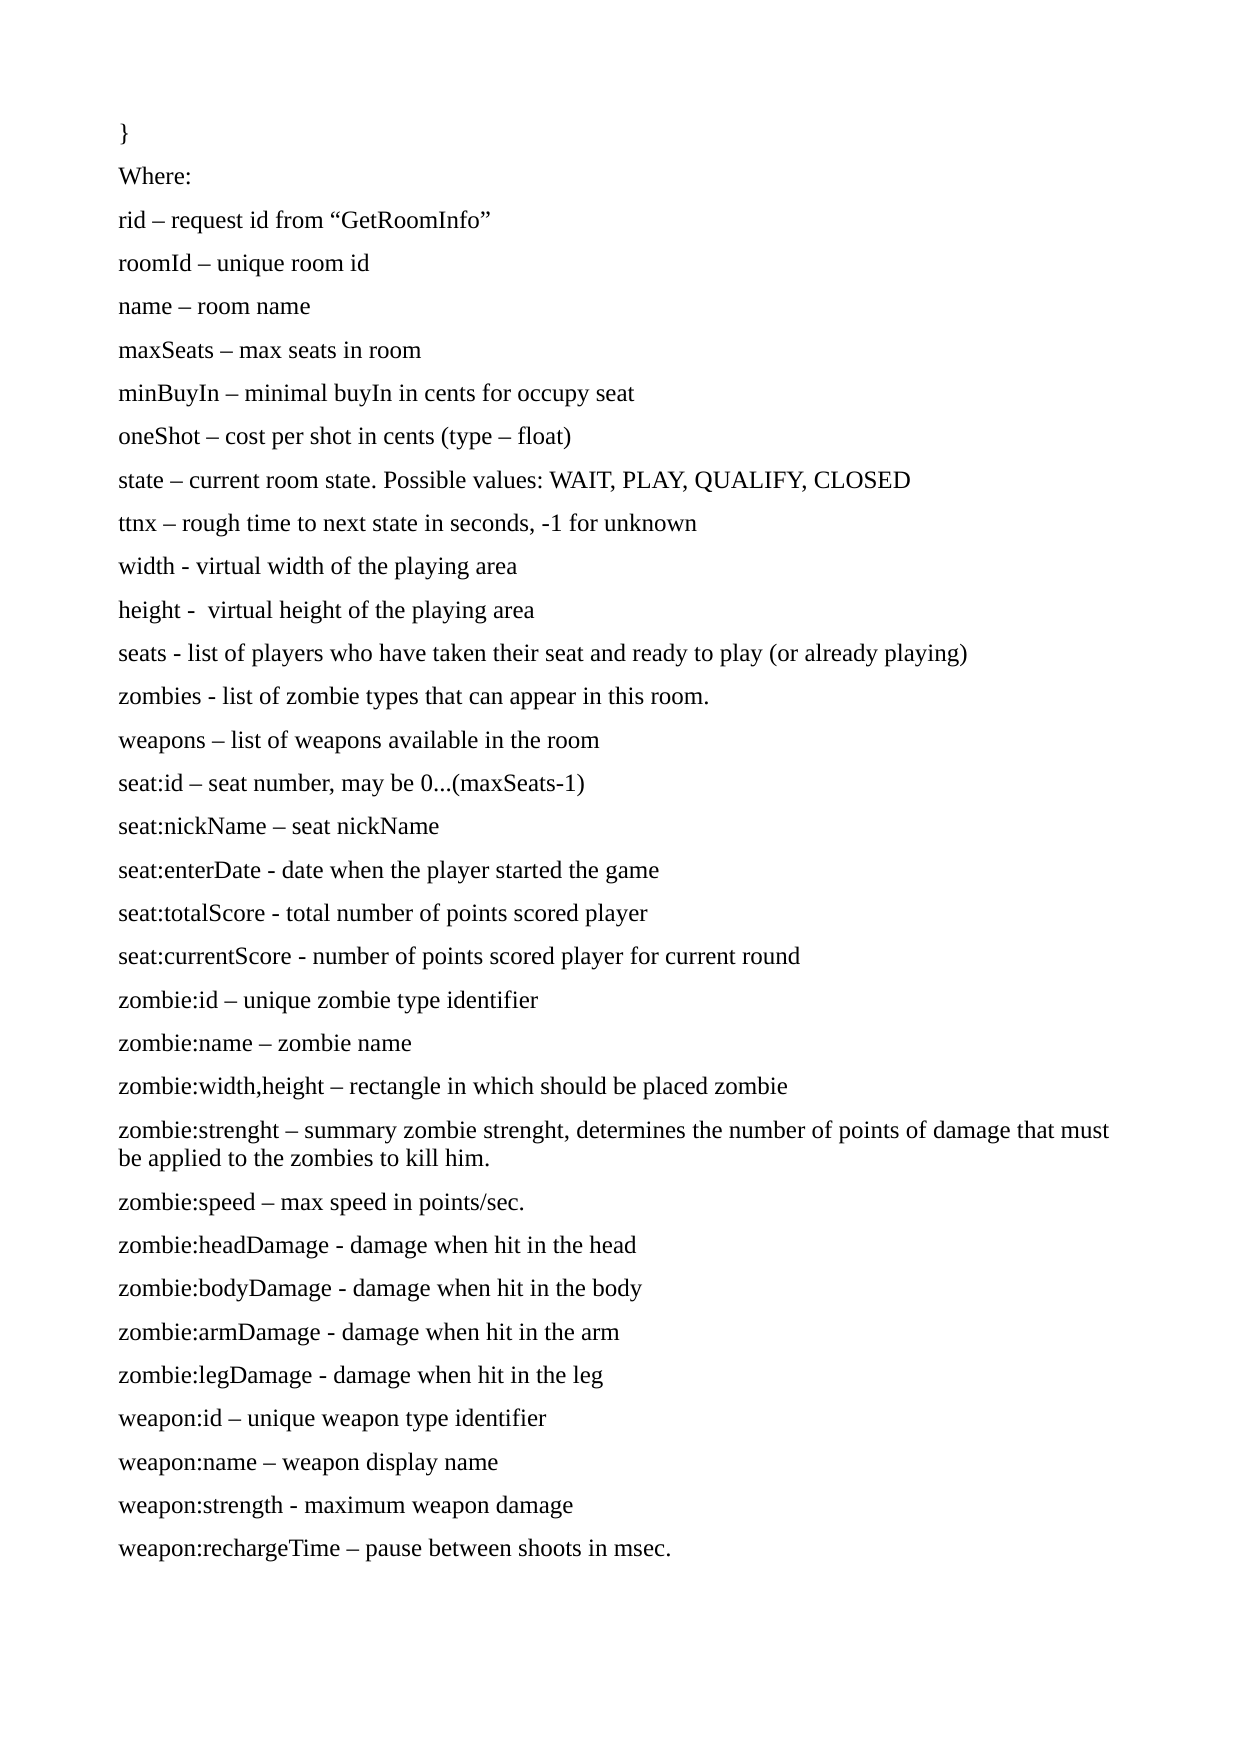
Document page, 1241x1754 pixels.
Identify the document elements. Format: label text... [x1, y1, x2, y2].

text name – room name [118, 291, 1122, 320]
text height - virtual height of the playing area [118, 595, 1122, 623]
text ttnx – rough time to next state in seconds, -1 for unknown [118, 508, 1122, 537]
text seat:id – seat number, may be 0...(maxSeats-1) [118, 768, 1122, 797]
text zombie:bodyDamage - damage when hit in the body [118, 1273, 1122, 1302]
text weapon:strength - maximum weapon damage [118, 1490, 1122, 1519]
text maxSeats – max seats in room [118, 335, 1122, 363]
text state – current room state. Possible values: WAIT, PLAY, QUALIFY, CLOSED [118, 465, 1122, 493]
text zombie:name – zombie name [118, 1028, 1122, 1057]
text } [118, 118, 1122, 147]
text roomId – unique room id [118, 248, 1122, 277]
text zombie:width,height – rectangle in which should be placed zombie [118, 1071, 1122, 1100]
text zombie:legDamage - damage when hit in the leg [118, 1360, 1122, 1389]
text seat:nickName – seat nickName [118, 811, 1122, 840]
text Where: [118, 161, 1122, 190]
text zombie:headDamage - damage when hit in the head [118, 1230, 1122, 1259]
text weapons – list of weapons available in the room [118, 725, 1122, 753]
text rid – request id from “GetRoomInfo” [118, 205, 1122, 233]
text zombies - list of zombie types that can appear in this room. [118, 681, 1122, 710]
text zombie:id – unique zombie type identifier [118, 985, 1122, 1013]
text zombie:armDamage - damage when hit in the arm [118, 1317, 1122, 1346]
text width - virtual width of the playing area [118, 551, 1122, 580]
text weapon:name – weapon display name [118, 1447, 1122, 1476]
text seat:totalScore - total number of points scored player [118, 898, 1122, 927]
text seat:enterDate - date when the player started the game [118, 855, 1122, 883]
text zombie:speed – max speed in points/sec. [118, 1187, 1122, 1216]
text seats - list of players who have taken their seat and ready to play (or already playing) [118, 638, 1122, 667]
text seat:currentScore - number of points scored player for current round [118, 941, 1122, 970]
text weapon:rechargeTime – pause between shoots in msec. [118, 1533, 1122, 1562]
text zombie:strenght – summary zombie strenght, determines the number of points of damage that must be applied to the zombies to kill him. [118, 1115, 1122, 1172]
text oneShot – cost per shot in cents (type – float) [118, 421, 1122, 450]
text minBuyIn – minimal buyIn in cents for occupy seat [118, 378, 1122, 407]
text weapon:id – unique weapon type identifier [118, 1403, 1122, 1432]
